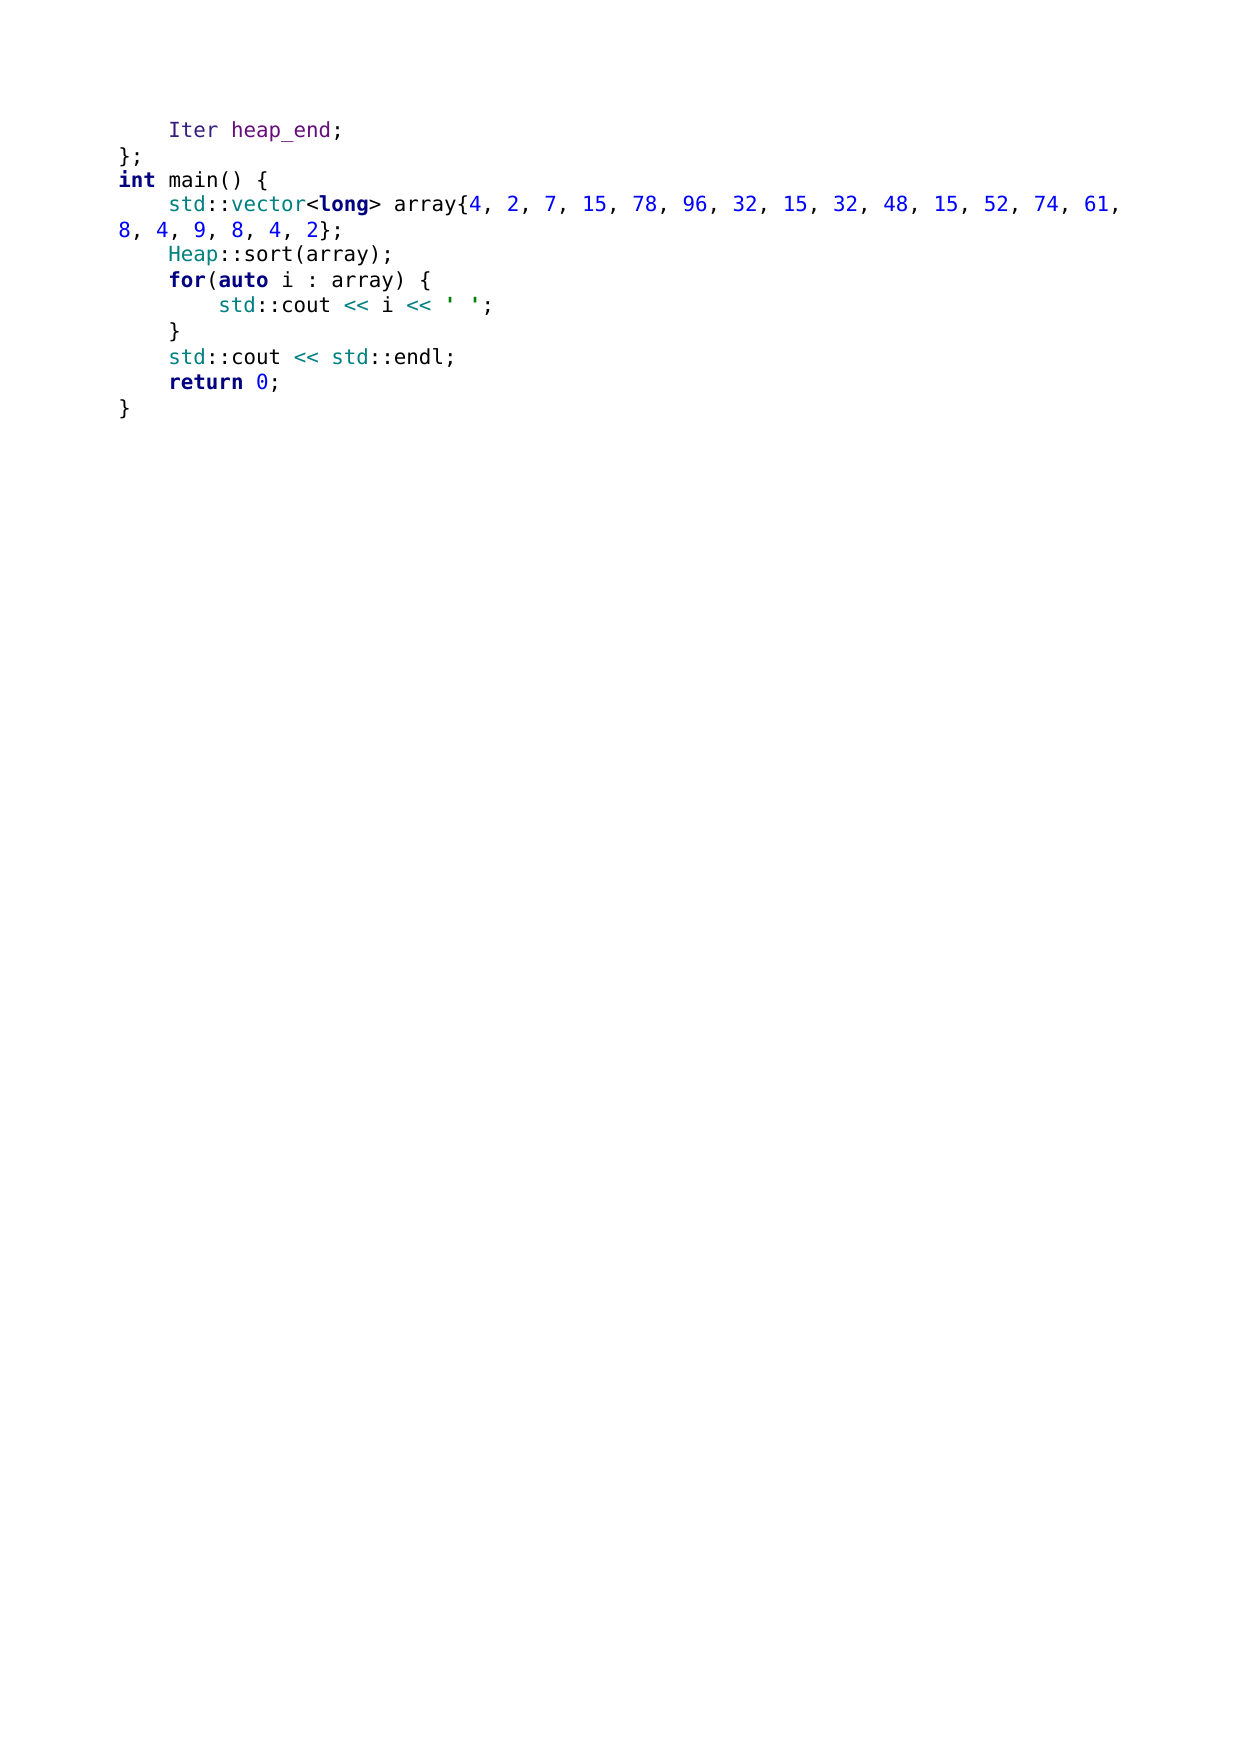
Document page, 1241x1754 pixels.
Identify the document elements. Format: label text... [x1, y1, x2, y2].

text }; [118, 144, 1122, 168]
text } [118, 319, 1122, 345]
text Iter heap_end; [118, 118, 1122, 144]
text std::cout << i << ' '; [118, 293, 1122, 319]
text return 0; [118, 370, 1122, 396]
text } [118, 396, 1122, 420]
text int main() { [118, 168, 1122, 192]
text std::vector<long> array{4, 2, 7, 15, 78, 96, 32, 15, 32, 48, 15, 52, 74, 61, 8, 4, 9, 8, 4, 2}; [118, 192, 1122, 242]
text std::cout << std::endl; [118, 345, 1122, 370]
text Heap::sort(array); [118, 242, 1122, 268]
text for(auto i : array) { [118, 268, 1122, 293]
